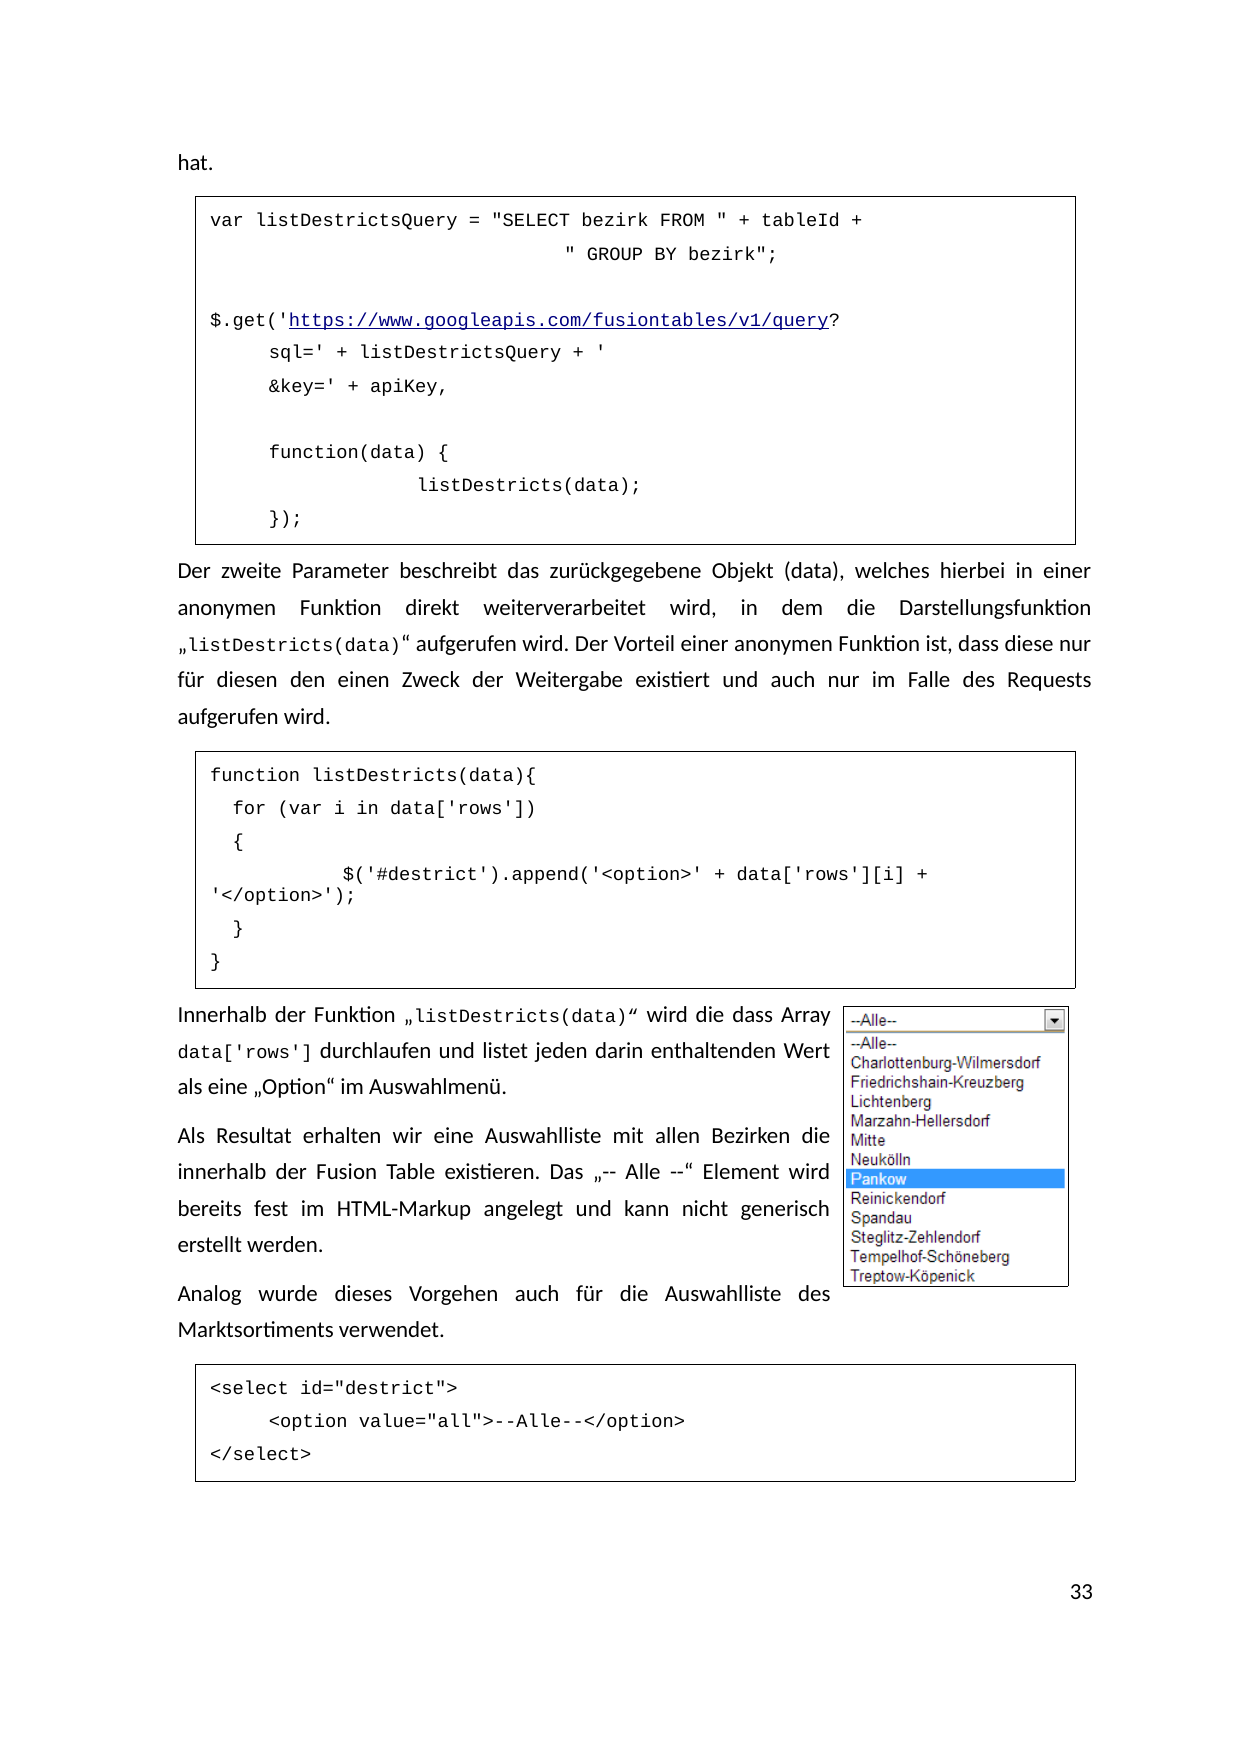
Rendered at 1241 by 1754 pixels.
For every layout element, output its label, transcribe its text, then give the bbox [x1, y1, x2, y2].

text &key=' + apiKey, [196, 361, 1075, 398]
text </select> [196, 1430, 1075, 1481]
text [844, 1007, 1068, 1286]
text listDestricts(data); [196, 461, 1075, 493]
text <select id="destrict"> [196, 1365, 1075, 1397]
text hat. [177, 148, 1093, 176]
text var listDestrictsQuery = "SELECT bezirk FROM " + tableId + [196, 197, 1075, 229]
text " GROUP BY bezirk"; [196, 229, 1075, 266]
text }); [196, 493, 1075, 544]
text function(data) { [196, 427, 1075, 461]
text for (var i in data['rows']) [196, 783, 1075, 817]
text sql=' + listDestrictsQuery + ' [196, 328, 1075, 361]
text function listDestricts(data){ [196, 752, 1075, 783]
text { [196, 817, 1075, 849]
text <option value="all">--Alle--</option> [196, 1397, 1075, 1430]
text $('#destrict').append('<option>' + data['rows'][i] + '</option>'); [196, 849, 1075, 904]
text Innerhalb der Funktion „listDestricts(data)“ wird die dass Array data['rows'] durchlaufen und listet jeden darin enthaltenden Wert als eine „Option“ im Auswahlmenü. [177, 1000, 1093, 1100]
text } [196, 937, 1075, 988]
text $.get('https://www.googleapis.com/fusiontables/v1/query? [196, 295, 1075, 328]
text } [196, 904, 1075, 937]
text Der zweite Parameter beschreibt das zurückgegebene Objekt (data), welches hierbei in einer anonymen Funktion direkt weiterverarbeitet wird, in dem die Darstellungsfunktion „listDestricts(data)“ aufgerufen wird. Der Vorteil einer anonymen Funktion ist, dass diese nur für diesen den einen Zweck der Weitergabe existiert und auch nur im Falle des Requests aufgerufen wird. [177, 556, 1093, 730]
text Als Resultat erhalten wir eine Auswahlliste mit allen Bezirken die innerhalb der Fusion Table existieren. Das „-- Alle --“ Element wird bereits fest im HTML-Markup angelegt und kann nicht generisch erstellt werden. [177, 1121, 843, 1258]
text Analog wurde dieses Vorgehen auch für die Auswahlliste des Marktsortiments verwendet. [177, 1279, 1093, 1343]
